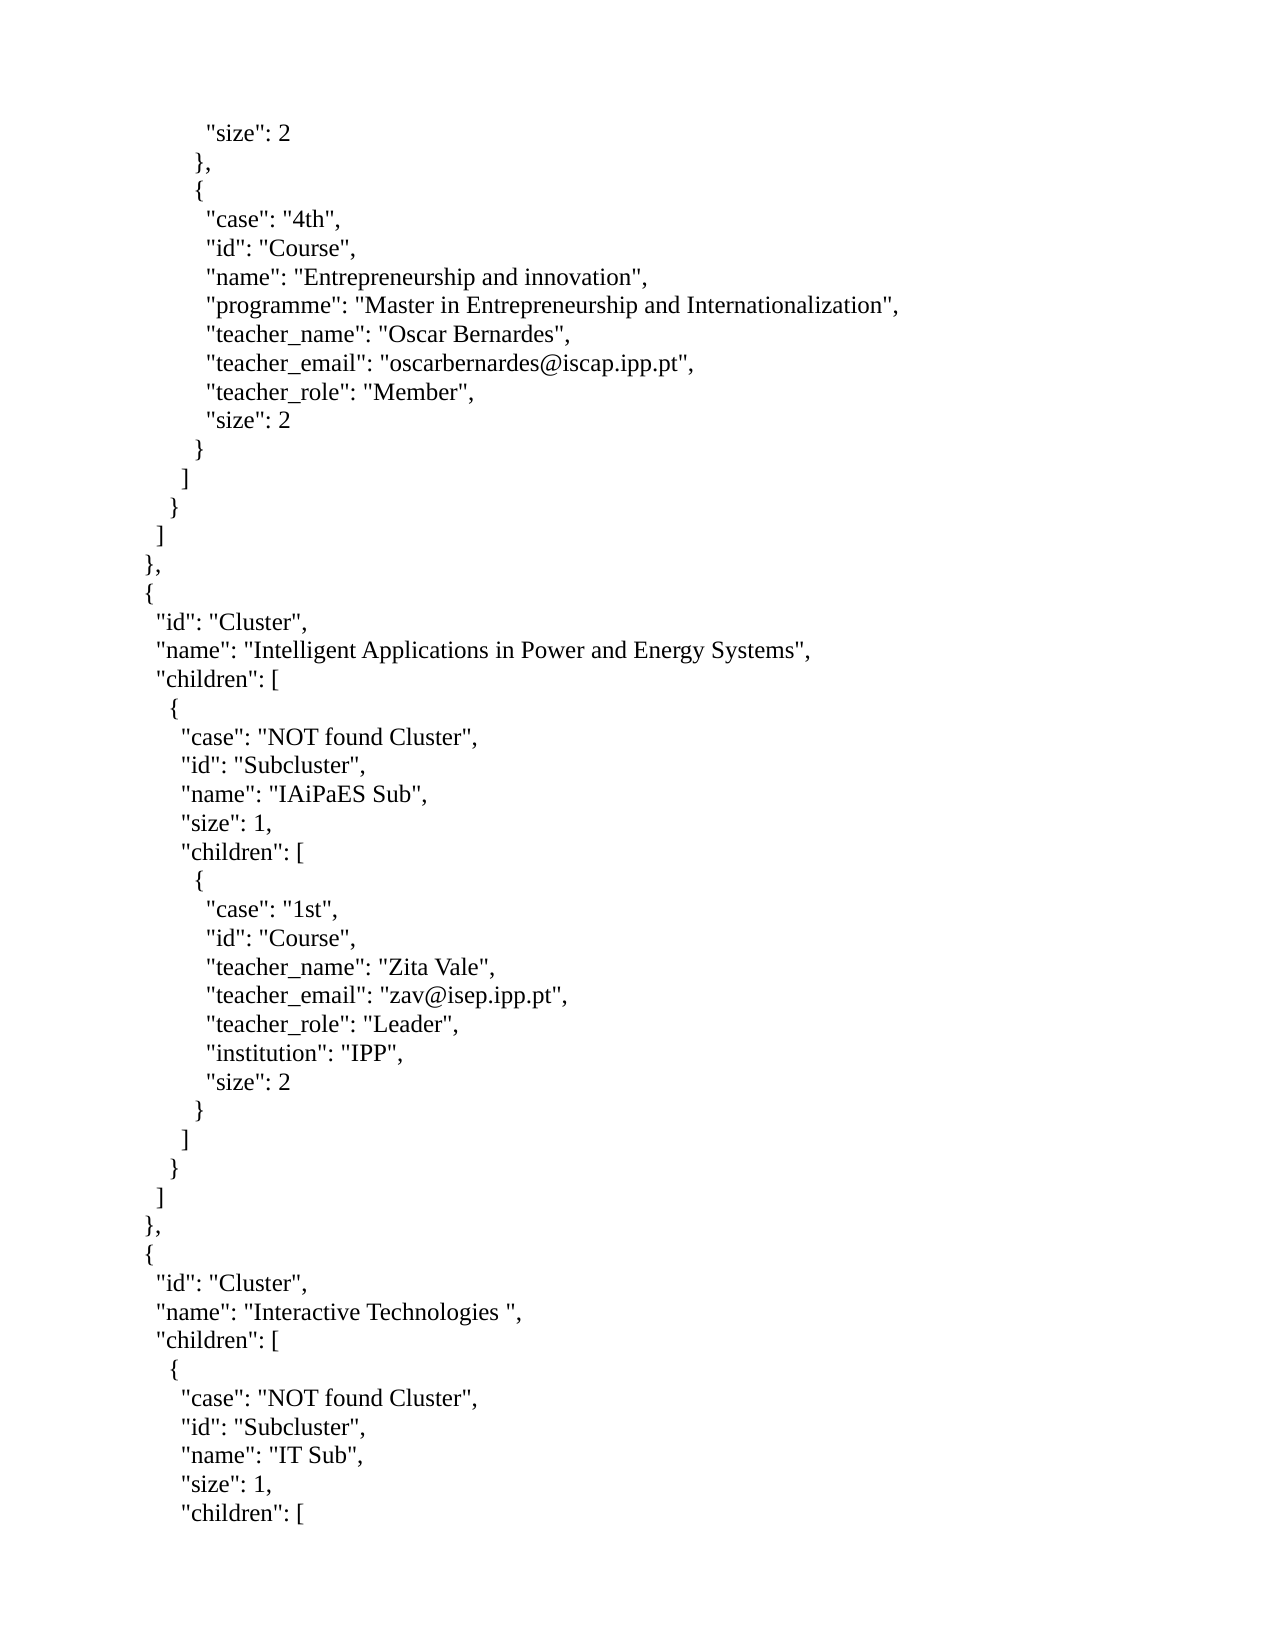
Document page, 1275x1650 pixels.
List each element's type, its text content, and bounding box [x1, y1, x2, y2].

text "case": "1st", [118, 894, 1157, 923]
text ] [118, 1182, 1157, 1211]
text "id": "Cluster", [118, 1268, 1157, 1297]
text "teacher_role": "Member", [118, 377, 1157, 406]
text { [118, 693, 1157, 722]
text "id": "Course", [118, 923, 1157, 952]
text "institution": "IPP", [118, 1038, 1157, 1067]
text { [118, 866, 1157, 894]
text { [118, 1239, 1157, 1268]
text "children": [ [118, 664, 1157, 693]
text ] [118, 521, 1157, 549]
text } [118, 434, 1157, 463]
text "teacher_name": "Oscar Bernardes", [118, 319, 1157, 348]
text { [118, 176, 1157, 204]
text ] [118, 1124, 1157, 1153]
text "name": "IT Sub", [118, 1441, 1157, 1469]
text "teacher_email": "zav@isep.ipp.pt", [118, 981, 1157, 1009]
text "id": "Subcluster", [118, 751, 1157, 779]
text "size": 2 [118, 118, 1157, 147]
text "size": 1, [118, 808, 1157, 837]
text "id": "Course", [118, 233, 1157, 262]
text "size": 1, [118, 1469, 1157, 1498]
text { [118, 578, 1157, 607]
text "teacher_name": "Zita Vale", [118, 952, 1157, 981]
text } [118, 492, 1157, 521]
text ] [118, 463, 1157, 492]
text }, [118, 147, 1157, 176]
text "id": "Cluster", [118, 607, 1157, 636]
text { [118, 1354, 1157, 1383]
text "case": "NOT found Cluster", [118, 722, 1157, 751]
text "case": "4th", [118, 204, 1157, 233]
text "children": [ [118, 1326, 1157, 1354]
text }, [118, 549, 1157, 578]
text "children": [ [118, 837, 1157, 866]
text "programme": "Master in Entrepreneurship and Internationalization", [118, 291, 1157, 319]
text "teacher_role": "Leader", [118, 1009, 1157, 1038]
text "name": "Interactive Technologies ", [118, 1297, 1157, 1326]
text } [118, 1096, 1157, 1124]
text "size": 2 [118, 1067, 1157, 1096]
text "size": 2 [118, 406, 1157, 434]
text "id": "Subcluster", [118, 1412, 1157, 1441]
text } [118, 1153, 1157, 1182]
text "children": [ [118, 1498, 1157, 1527]
text "name": "Intelligent Applications in Power and Energy Systems", [118, 636, 1157, 664]
text "name": "Entrepreneurship and innovation", [118, 262, 1157, 291]
text "teacher_email": "oscarbernardes@iscap.ipp.pt", [118, 348, 1157, 377]
text }, [118, 1211, 1157, 1239]
text "name": "IAiPaES Sub", [118, 779, 1157, 808]
text "case": "NOT found Cluster", [118, 1383, 1157, 1412]
